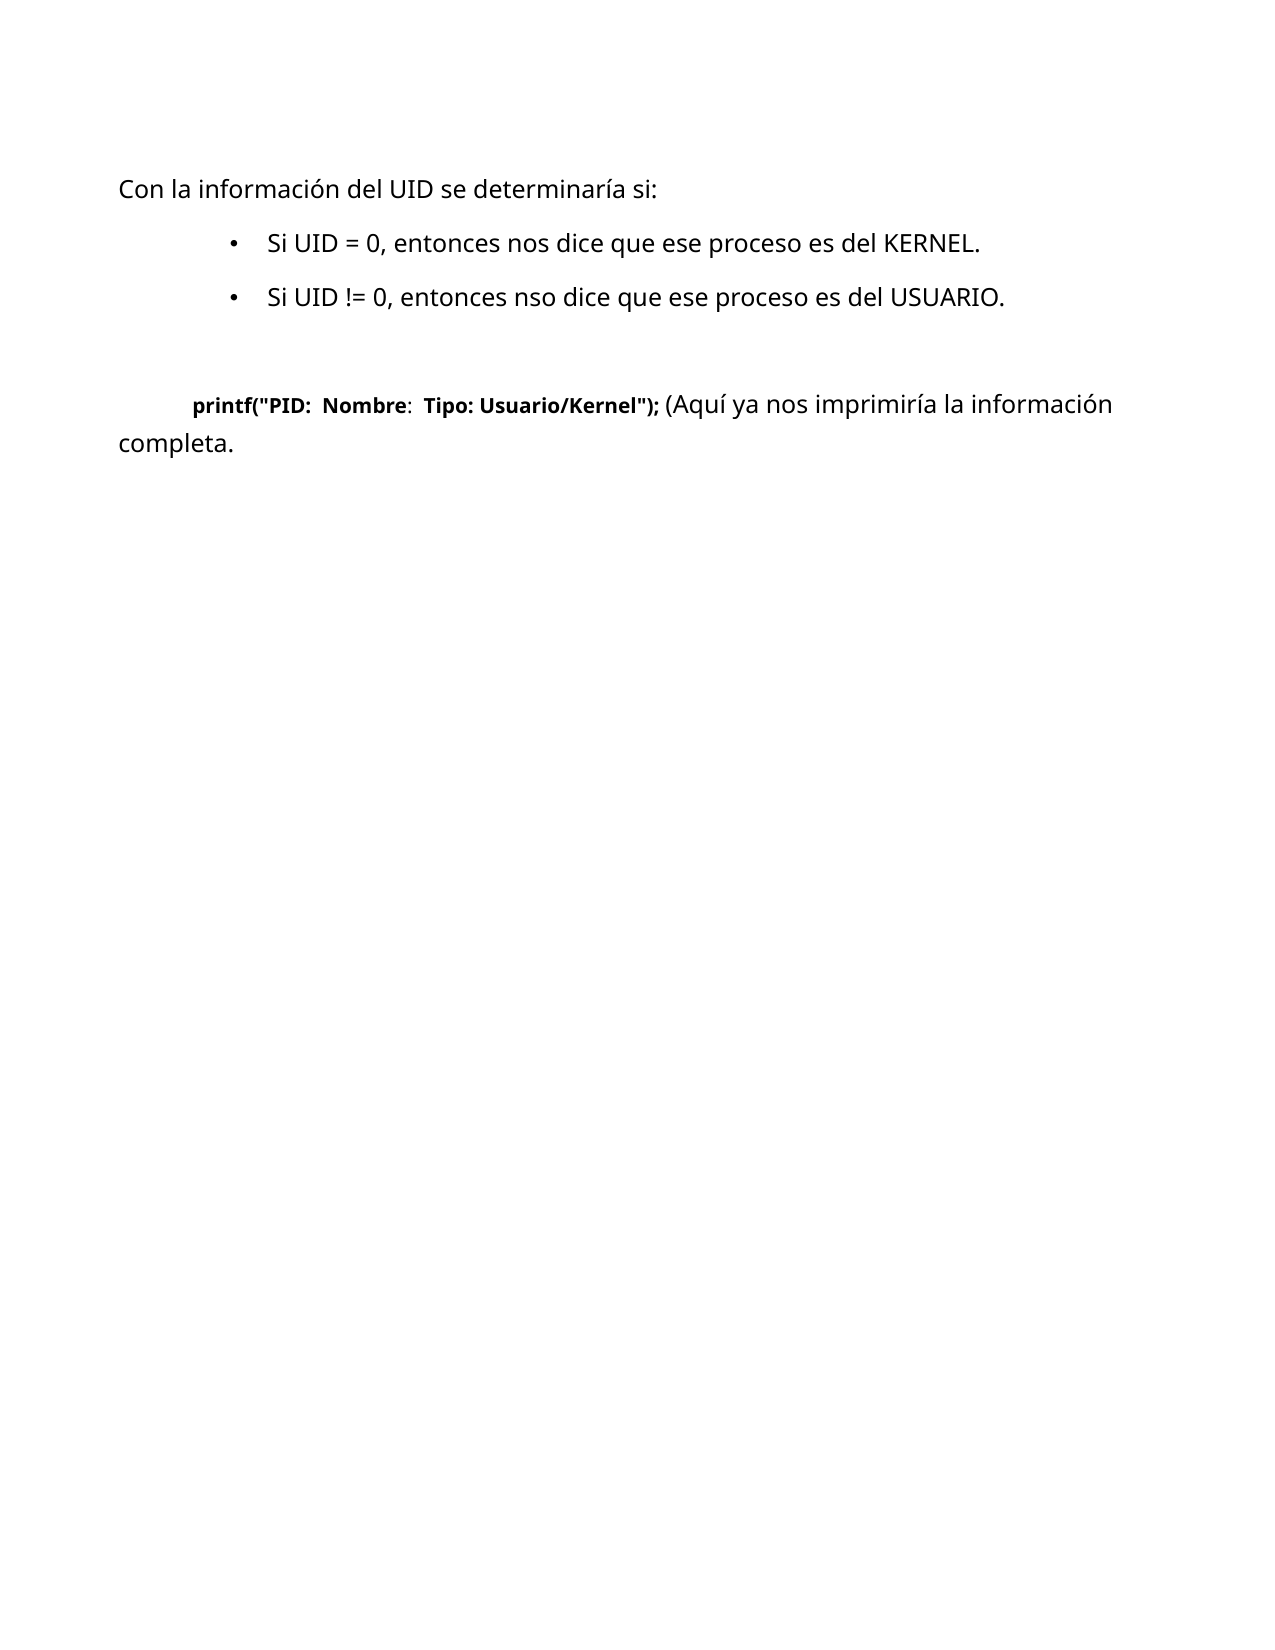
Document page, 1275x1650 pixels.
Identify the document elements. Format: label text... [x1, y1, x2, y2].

list Si UID != 0, entonces nso dice que ese proceso es del USUARIO. [229, 279, 1157, 313]
list Si UID = 0, entonces nos dice que ese proceso es del KERNEL. [229, 226, 1157, 260]
text Con la información del UID se determinaría si: [118, 172, 1157, 206]
text printf("PID: Nombre: Tipo: Usuario/Kernel"); (Aquí ya nos imprimiría la información completa. [118, 387, 1157, 460]
